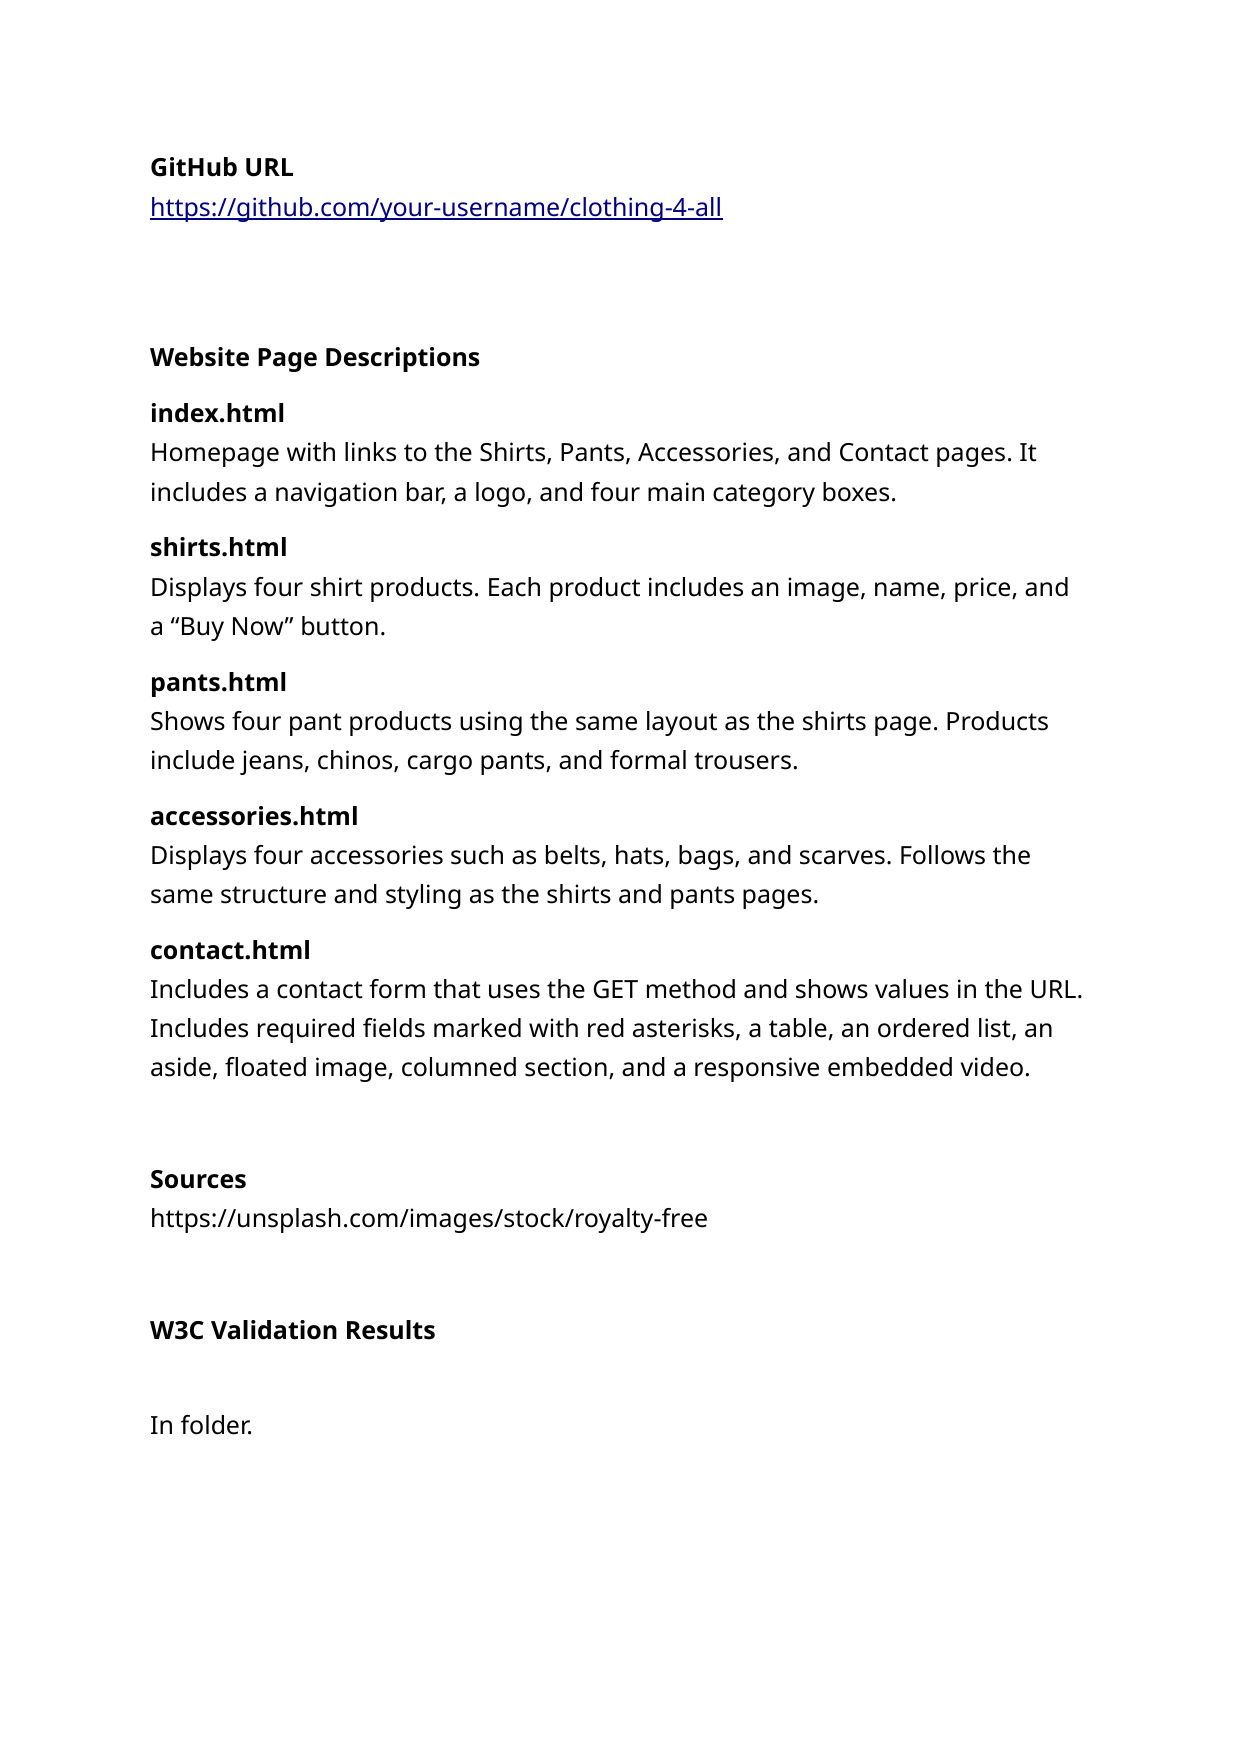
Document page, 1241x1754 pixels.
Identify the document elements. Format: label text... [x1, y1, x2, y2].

text pants.html Shows four pant products using the same layout as the shirts page. Products include jeans, chinos, cargo pants, and formal trousers. [150, 664, 1090, 777]
text GitHub URL https://github.com/your-username/clothing-4-all [150, 150, 1090, 262]
text accessories.html Displays four accessories such as belts, hats, bags, and scarves. Follows the same structure and styling as the shirts and pants pages. [150, 798, 1090, 911]
text shirts.html Displays four shirt products. Each product includes an image, name, price, and a “Buy Now” button. [150, 530, 1090, 642]
text contact.html Includes a contact form that uses the GET method and shows values in the URL. Includes required fields marked with red asterisks, a table, an ordered list, an aside, floated image, columned section, and a responsive embedded video. [150, 932, 1090, 1084]
text Sources https://unsplash.com/images/stock/royalty-free [150, 1162, 1090, 1235]
text index.html Homepage with links to the Shirts, Pants, Accessories, and Contact pages. It includes a navigation bar, a logo, and four main category boxes. [150, 396, 1090, 508]
text Website Page Descriptions [150, 340, 1090, 374]
text In folder. [150, 1407, 1090, 1442]
text W3C Validation Results [150, 1312, 1090, 1386]
